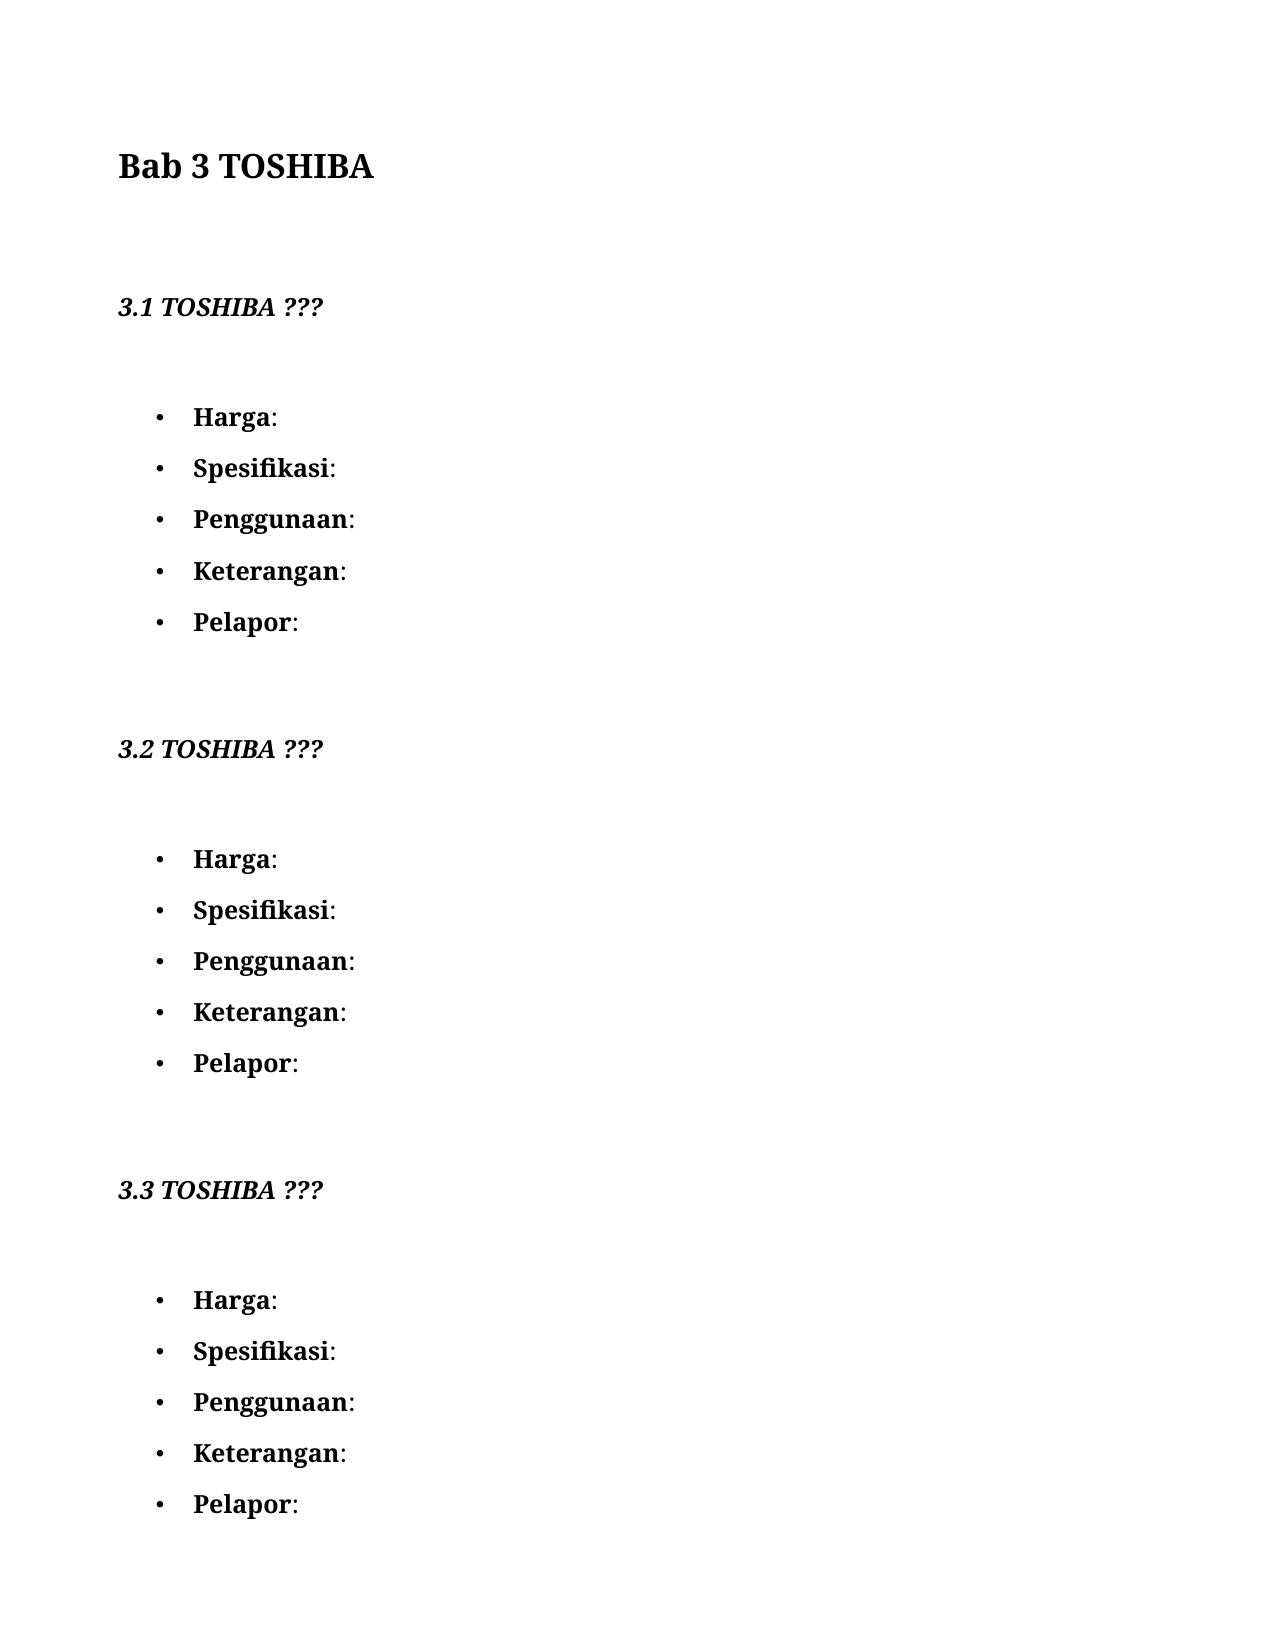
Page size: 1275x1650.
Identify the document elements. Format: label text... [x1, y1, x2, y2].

list Pelapor: [156, 604, 1157, 638]
list Spesifikasi: [156, 1334, 1157, 1368]
list Pelapor: [156, 1046, 1157, 1079]
list Penggunaan: [156, 1385, 1157, 1419]
list Keterangan: [156, 1436, 1157, 1470]
list Harga: [156, 1283, 1157, 1317]
subtitle 3.2 TOSHIBA ??? [118, 731, 1157, 765]
list Penggunaan: [156, 943, 1157, 977]
list Spesifikasi: [156, 451, 1157, 485]
list Spesifikasi: [156, 892, 1157, 926]
list Pelapor: [156, 1487, 1157, 1521]
list Penggunaan: [156, 502, 1157, 536]
list Keterangan: [156, 994, 1157, 1028]
subtitle Bab 3 TOSHIBA [118, 143, 1157, 189]
subtitle 3.1 TOSHIBA ??? [118, 290, 1157, 324]
list Harga: [156, 400, 1157, 434]
list Harga: [156, 841, 1157, 875]
subtitle 3.3 TOSHIBA ??? [118, 1173, 1157, 1207]
list Keterangan: [156, 553, 1157, 587]
